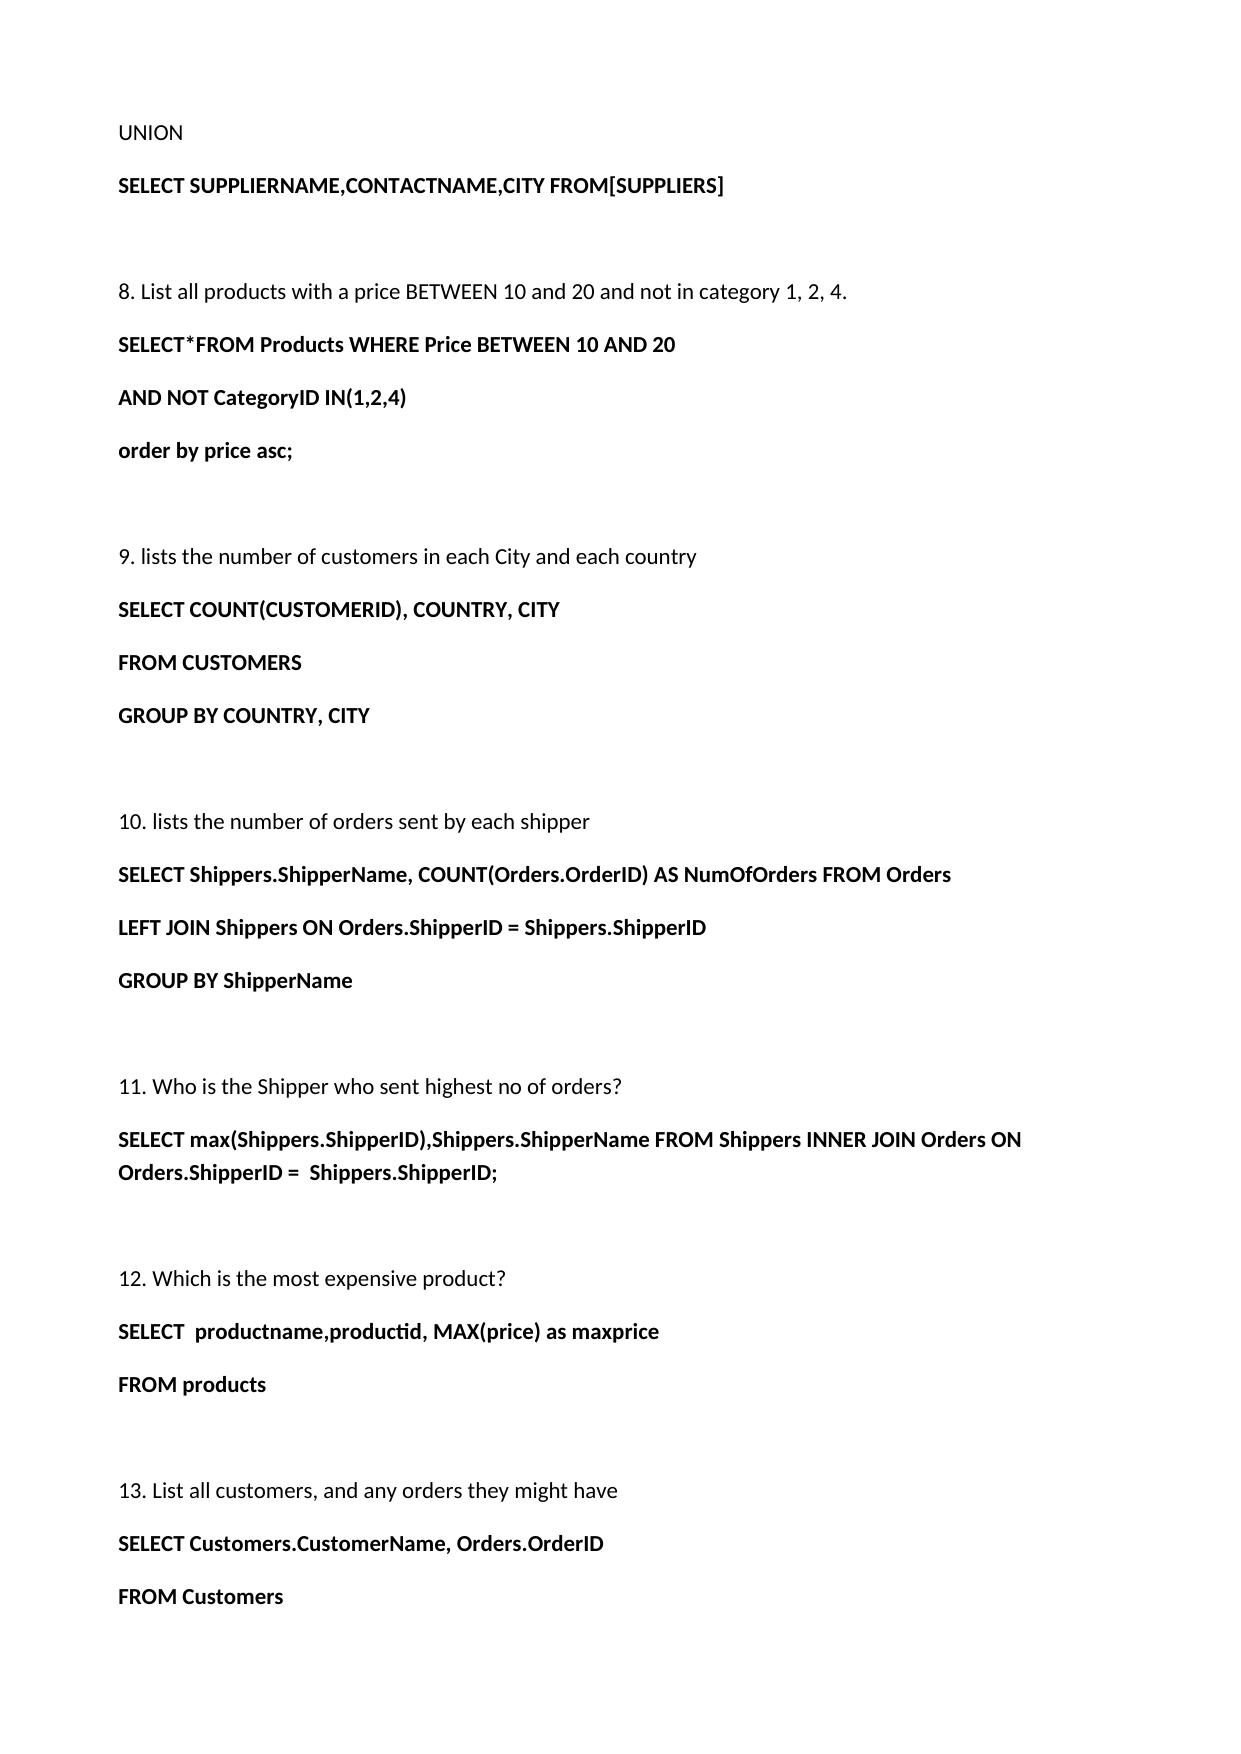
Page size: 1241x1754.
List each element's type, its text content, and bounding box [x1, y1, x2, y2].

text SELECT SUPPLIERNAME,CONTACTNAME,CITY FROM[SUPPLIERS] [118, 171, 1122, 199]
text SELECT productname,productid, MAX(price) as maxprice [118, 1317, 1122, 1345]
text SELECT Shippers.ShipperName, COUNT(Orders.OrderID) AS NumOfOrders FROM Orders [118, 860, 1122, 888]
text UNION [118, 118, 1122, 146]
text LEFT JOIN Shippers ON Orders.ShipperID = Shippers.ShipperID [118, 913, 1122, 941]
text FROM Customers [118, 1582, 1122, 1610]
text 10. lists the number of orders sent by each shipper [118, 807, 1122, 835]
text 13. List all customers, and any orders they might have [118, 1476, 1122, 1504]
text 8. List all products with a price BETWEEN 10 and 20 and not in category 1, 2, 4. [118, 277, 1122, 305]
text SELECT*FROM Products WHERE Price BETWEEN 10 AND 20 [118, 330, 1122, 358]
text GROUP BY COUNTRY, CITY [118, 701, 1122, 729]
text FROM products [118, 1370, 1122, 1398]
text SELECT Customers.CustomerName, Orders.OrderID [118, 1529, 1122, 1557]
text order by price asc; [118, 436, 1122, 464]
text AND NOT CategoryID IN(1,2,4) [118, 383, 1122, 411]
text SELECT COUNT(CUSTOMERID), COUNTRY, CITY [118, 595, 1122, 623]
text 12. Which is the most expensive product? [118, 1264, 1122, 1292]
text 11. Who is the Shipper who sent highest no of orders? [118, 1072, 1122, 1101]
text GROUP BY ShipperName [118, 966, 1122, 994]
text SELECT max(Shippers.ShipperID),Shippers.ShipperName FROM Shippers INNER JOIN Orders ON Orders.ShipperID = Shippers.ShipperID; [118, 1126, 1122, 1186]
text 9. lists the number of customers in each City and each country [118, 542, 1122, 570]
text FROM CUSTOMERS [118, 648, 1122, 676]
